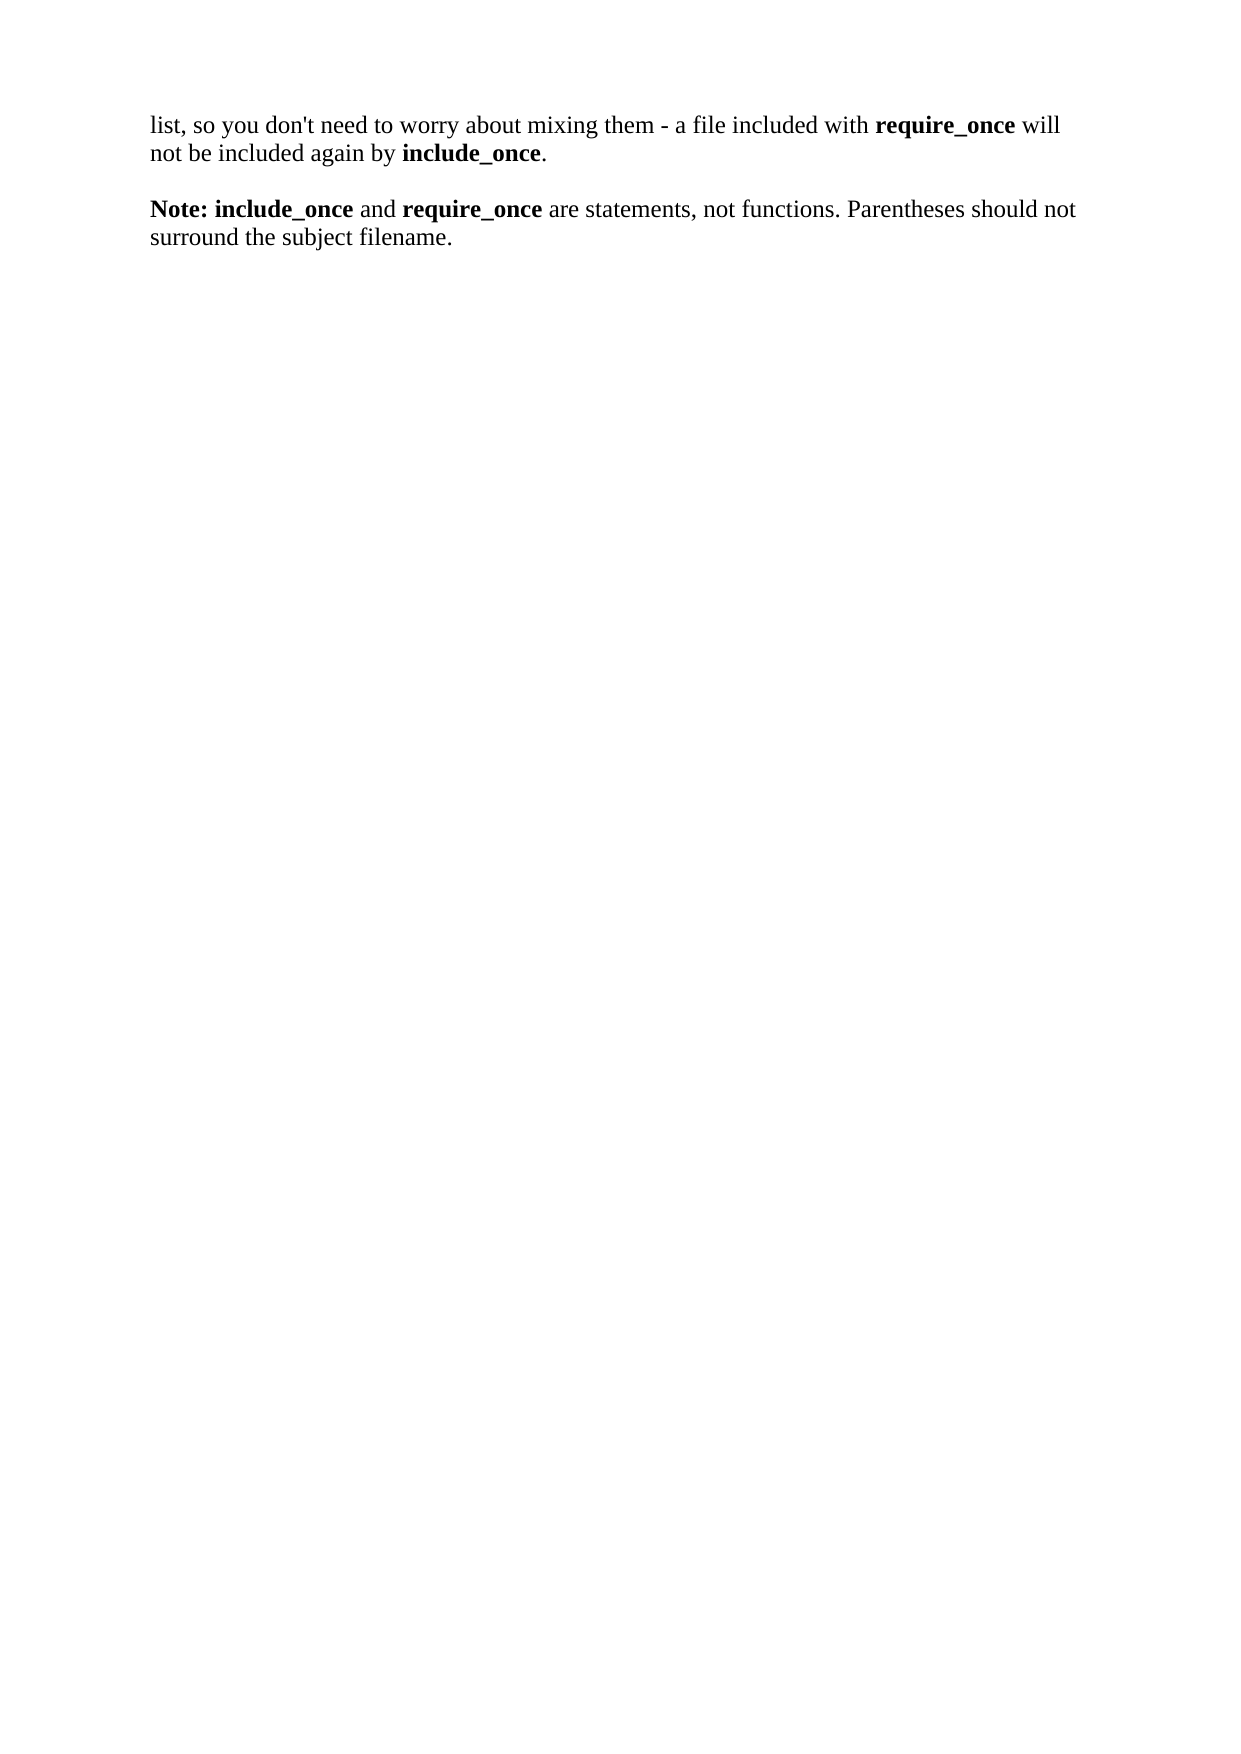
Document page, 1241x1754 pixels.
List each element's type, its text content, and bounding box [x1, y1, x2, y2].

text list, so you don't need to worry about mixing them - a file included with require_once will not be included again by include_once. [150, 111, 1091, 166]
text Note: include_once and require_once are statements, not functions. Parentheses should not surround the subject filename. [150, 196, 1091, 251]
